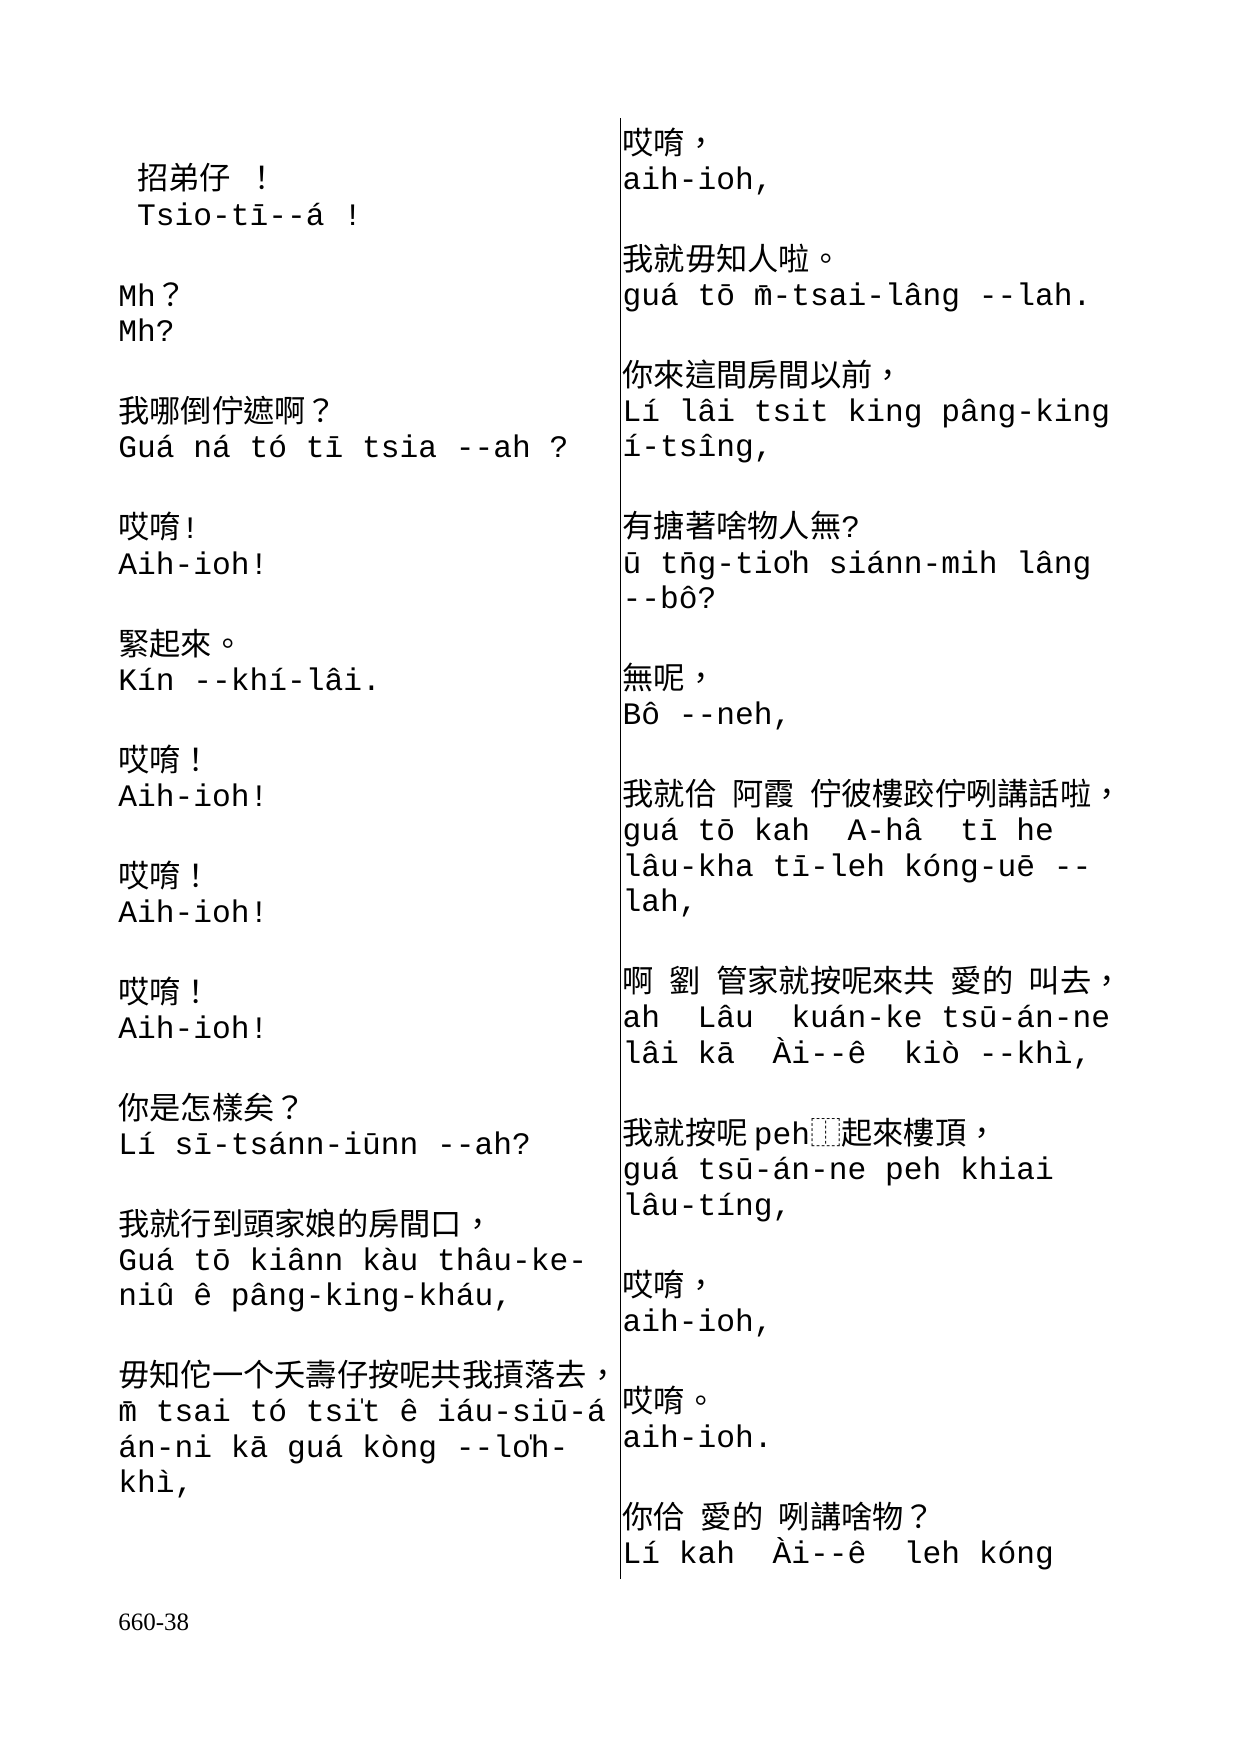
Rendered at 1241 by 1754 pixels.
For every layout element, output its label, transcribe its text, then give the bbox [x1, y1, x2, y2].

text m̄ tsai tó tsi̍t ê iáu-siū-á án-ni kā guá kòng --lo̍h-khì, [118, 1396, 618, 1502]
text 有搪著啥物人無? [622, 502, 1122, 547]
text Tsio-tī--á ! [118, 199, 618, 234]
text 我就行到頭家娘的房間口， [118, 1199, 618, 1244]
text 哎唷! [118, 502, 618, 548]
text Aih-ioh! [118, 780, 618, 816]
text aih-ioh. [622, 1421, 1122, 1456]
text 哎唷！ [118, 851, 618, 896]
text 毋知佗一个夭壽仔按呢共我摃落去， [118, 1351, 618, 1396]
text 我就佮 阿霞 佇彼樓跤佇咧講話啦， [622, 769, 1122, 815]
text 哎唷， [622, 118, 1122, 163]
text 我哪倒佇遮啊？ [118, 386, 618, 432]
text 哎唷！ [118, 967, 618, 1012]
text 無呢， [622, 653, 1122, 699]
text ū tn̄g-tio̍h siánn-mih lâng --bô? [622, 547, 1122, 618]
text Aih-ioh! [118, 896, 618, 932]
text Bô --neh, [622, 699, 1122, 734]
text 我就毋知人啦。 [622, 234, 1122, 279]
text ah Lâu kuán-ke tsū-án-ne lâi kā Ài--ê kiò --khì, [622, 1002, 1122, 1072]
text aih-ioh, [622, 163, 1122, 199]
text Guá tō kiânn kàu thâu-ke-niû ê pâng-king-kháu, [118, 1244, 618, 1315]
text Aih-ioh! [118, 1012, 618, 1048]
text guá tō m̄-tsai-lâng --lah. [622, 279, 1122, 315]
text Mh? [118, 316, 618, 351]
text Lí lâi tsit king pâng-king í-tsîng, [622, 395, 1122, 466]
text Guá ná tó tī tsia --ah ? [118, 432, 618, 467]
text 哎唷！ [118, 735, 618, 780]
text 哎唷。 [622, 1376, 1122, 1421]
text aih-ioh, [622, 1305, 1122, 1340]
text 你是怎樣矣？ [118, 1083, 618, 1128]
text 緊起來。 [118, 619, 618, 664]
text 你佮 愛的 咧講啥物？ [622, 1492, 1122, 1537]
text Aih-ioh! [118, 548, 618, 583]
text 我就按呢peh⿰起來樓頂， [622, 1108, 1122, 1153]
text guá tō kah A-hâ tī he lâu-kha tī-leh kóng-uē --lah, [622, 815, 1122, 921]
text 啊 劉 管家就按呢來共 愛的 叫去， [622, 956, 1122, 1002]
text 你來這間房間以前， [622, 350, 1122, 395]
text Kín --khí-lâi. [118, 664, 618, 699]
text Lí sī-tsánn-iūnn --ah? [118, 1128, 618, 1164]
text Lí kah Ài--ê leh kóng [622, 1537, 1122, 1572]
text Mh？ [118, 270, 618, 316]
text 哎唷， [622, 1260, 1122, 1305]
text guá tsū-án-ne peh khiai lâu-tíng, [622, 1153, 1122, 1224]
text 招弟仔 ！ [118, 153, 618, 199]
